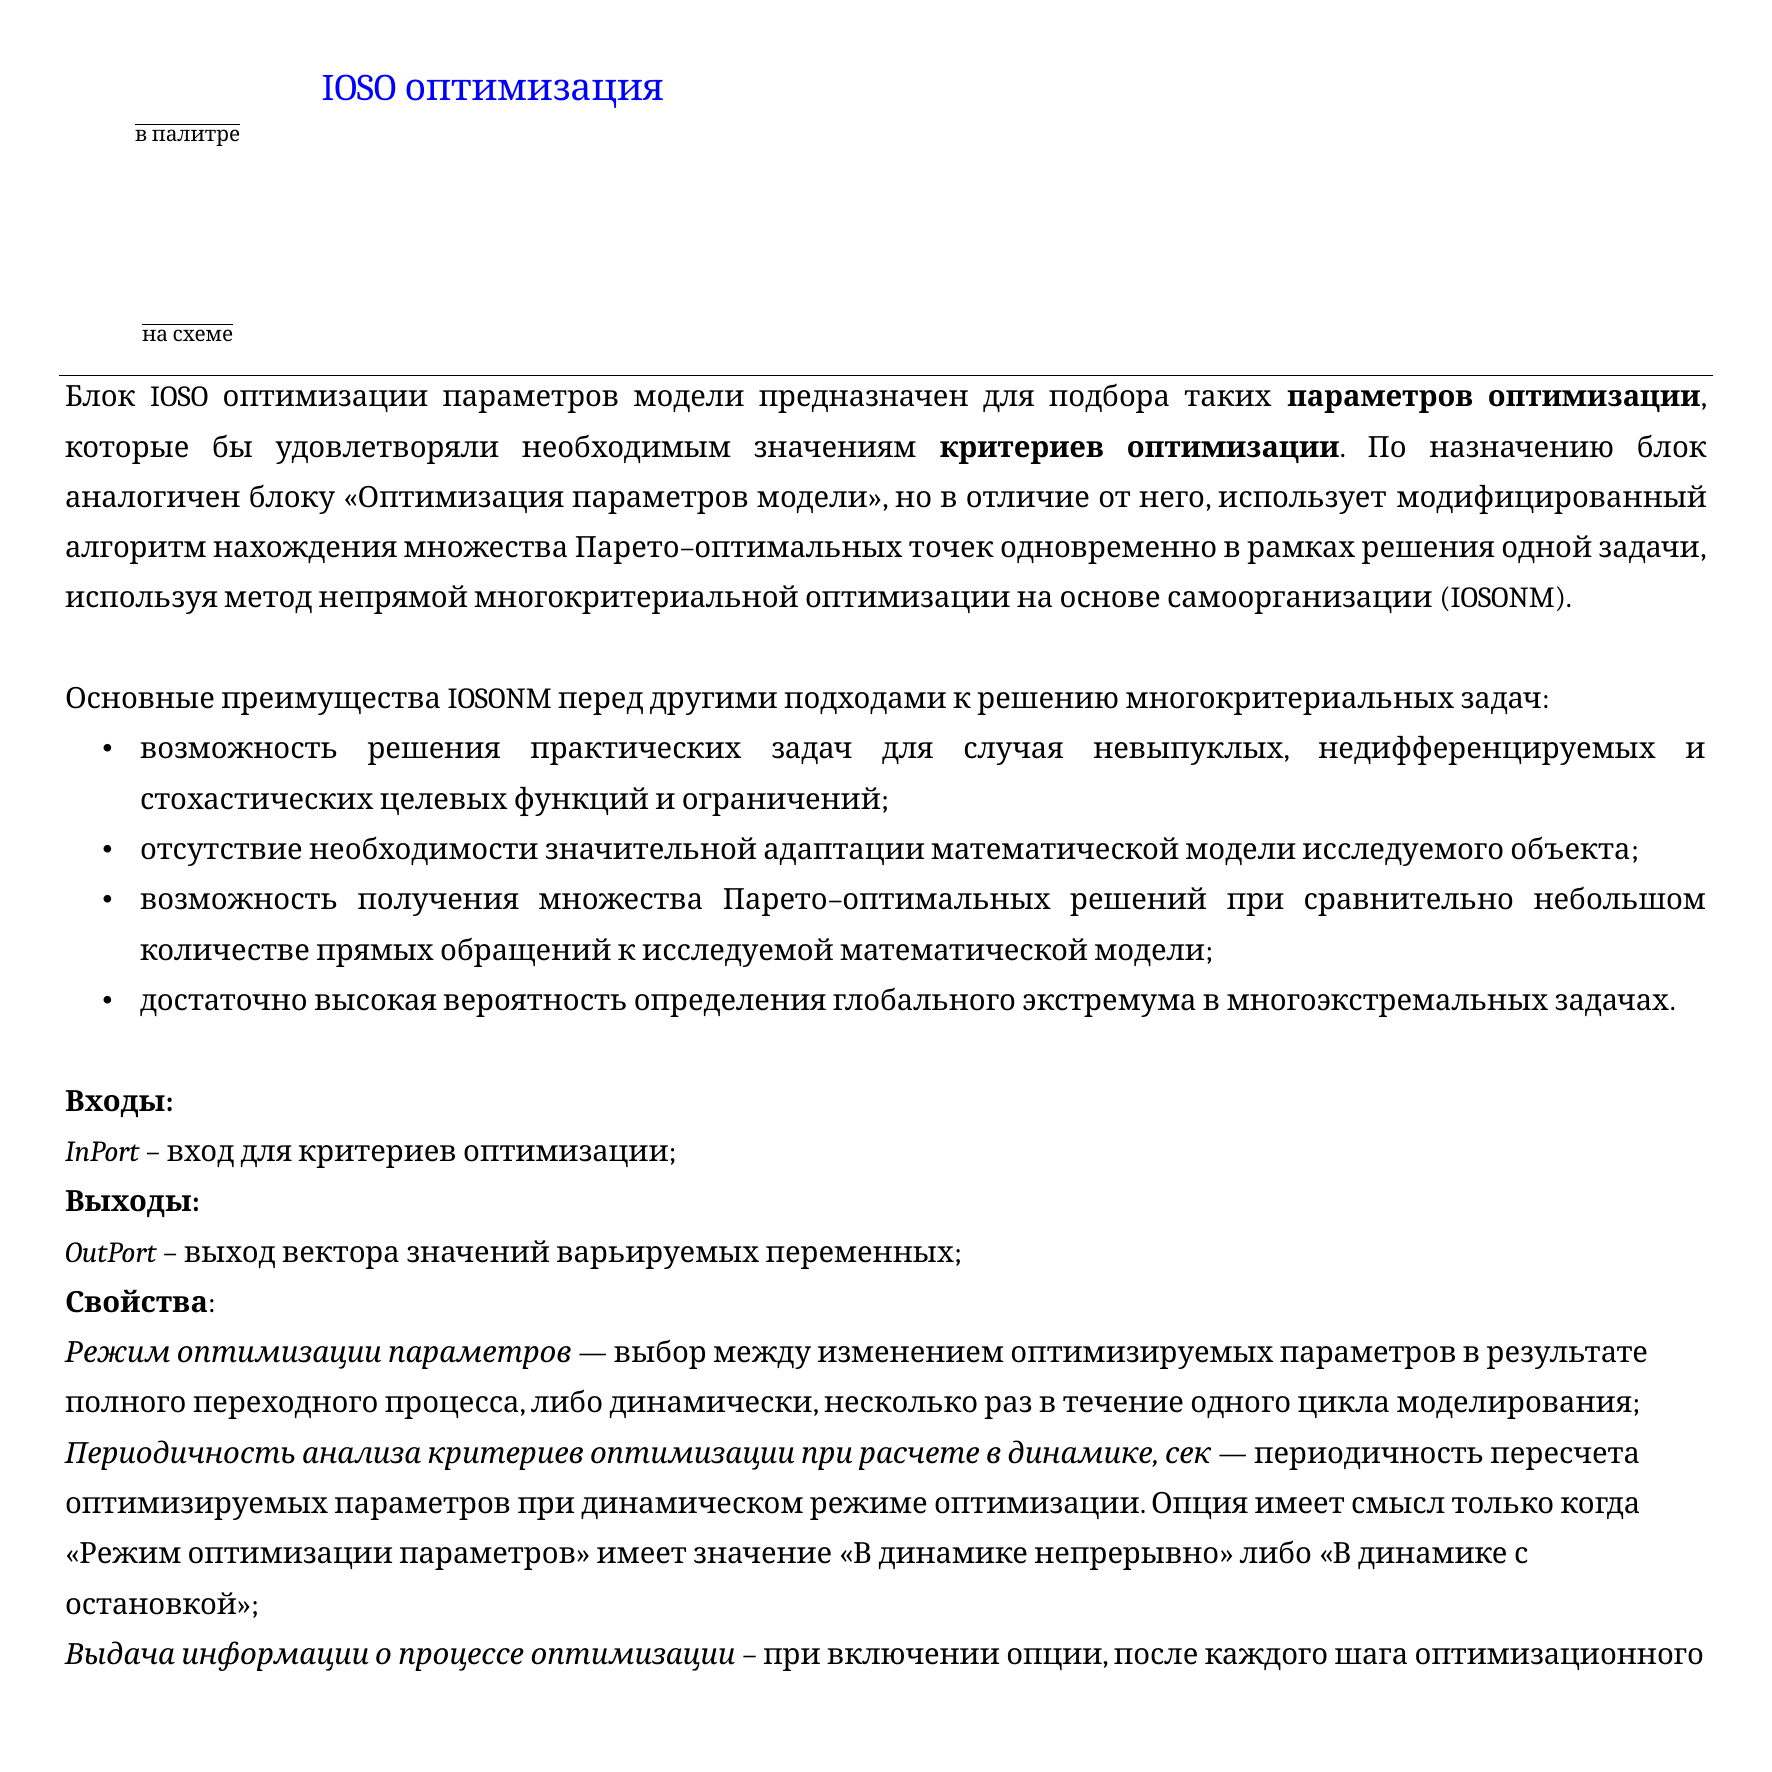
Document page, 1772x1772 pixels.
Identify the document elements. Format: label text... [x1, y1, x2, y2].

table_cell [59, 175, 316, 317]
table_cell на схеме [59, 317, 316, 374]
table_cell [316, 317, 1713, 374]
table_cell Блок IOSO оптимизации параметров модели предназначен для подбора таких параметров оптимизации, которые бы удовлетворяли необходимым значениям критериев оптимизации. По назначению блок аналогичен блоку «Оптимизация параметров модели», но в отличие от него, использует модифицированный алгоритм нахождения множества Парето–оптимальных точек одновременно в рамках решения одной задачи, используя метод непрямой многокритериальной оптимизации на основе самоорганизации (IOSONM). Основные преимущества IOSONM перед другими подходами к решению многокритериальных задач: возможность решения практических задач для случая невыпуклых, недифференцируемых и стохастических целевых функций и ограничений; отсутствие необходимости значительной адаптации математической модели исследуемого объекта; возможность получения множества Парето–оптимальных решений при сравнительно небольшом количестве прямых обращений к исследуемой математической модели; достаточно высокая вероятность определения глобального экстремума в многоэкстремальных задачах. Входы: InPort – вход для критериев оптимизации; Выходы: OutPort – выход вектора значений варьируемых переменных; Свойства: Режим оптимизации параметров — выбор между изменением оптимизируемых параметров в результате полного переходного процесса, либо динамически, несколько раз в течение одного цикла моделирования; Периодичность анализа критериев оптимизации при расчете в динамике, сек — периодичность пересчета оптимизируемых параметров при динамическом режиме оптимизации. Опция имеет смысл только когда «Режим оптимизации параметров» имеет значение «В динамике непрерывно» либо «В динамике с остановкой»; Выдача информации о процессе оптимизации – при включении опции, после каждого шага оптимизационного [59, 376, 1713, 1677]
table_cell [316, 117, 1713, 174]
table_cell в палитре [59, 117, 316, 174]
table_header IOSO оптимизация [316, 59, 1713, 117]
table_header [59, 59, 316, 117]
table_cell [316, 175, 1713, 317]
